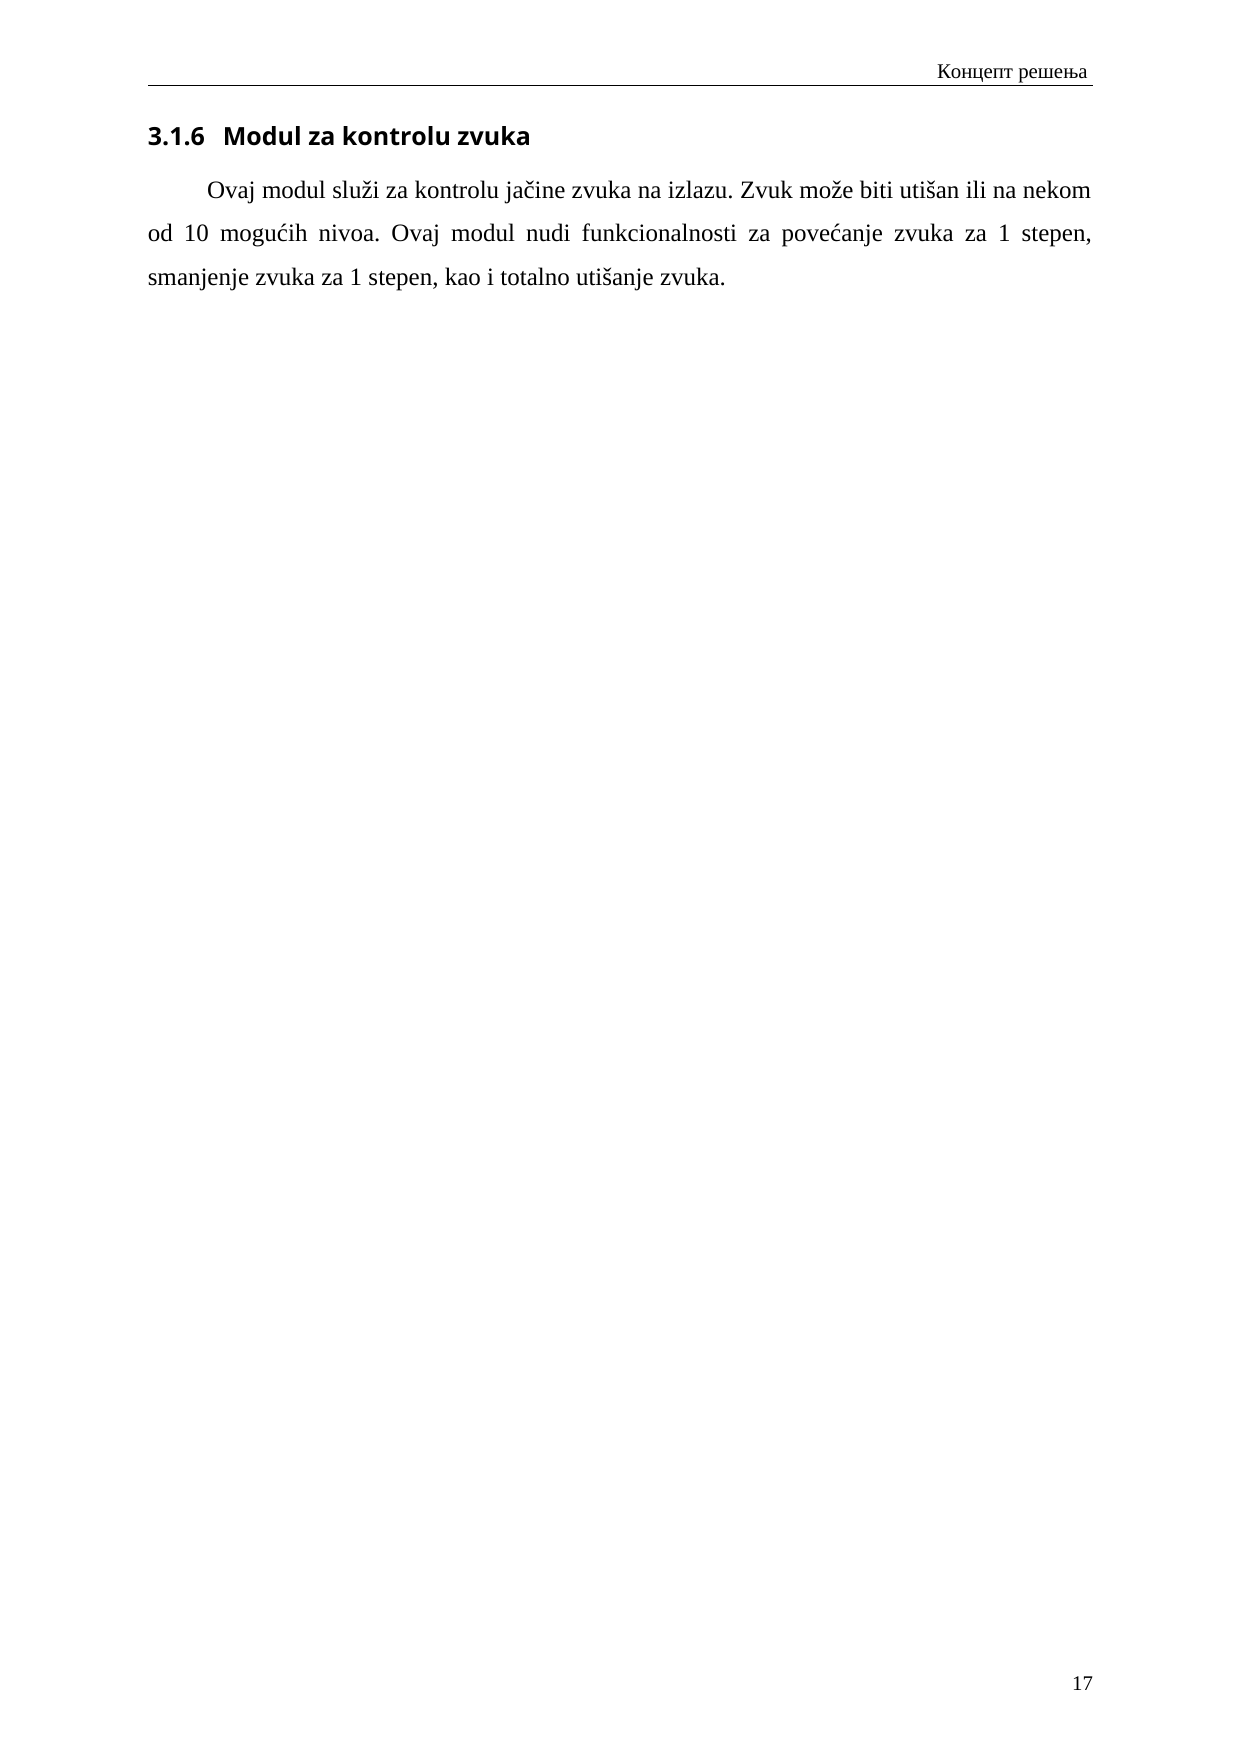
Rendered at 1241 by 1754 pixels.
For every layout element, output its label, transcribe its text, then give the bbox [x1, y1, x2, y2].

text Ovaj modul služi za kontrolu jačine zvuka na izlazu. Zvuk može biti utišan ili na nekom od 10 mogućih nivoa. Ovaj modul nudi funkcionalnosti za povećanje zvuka za 1 stepen, smanjenje zvuka za 1 stepen, kao i totalno utišanje zvuka. [148, 175, 1093, 290]
subtitle Modul za kontrolu zvuka [148, 118, 1093, 152]
